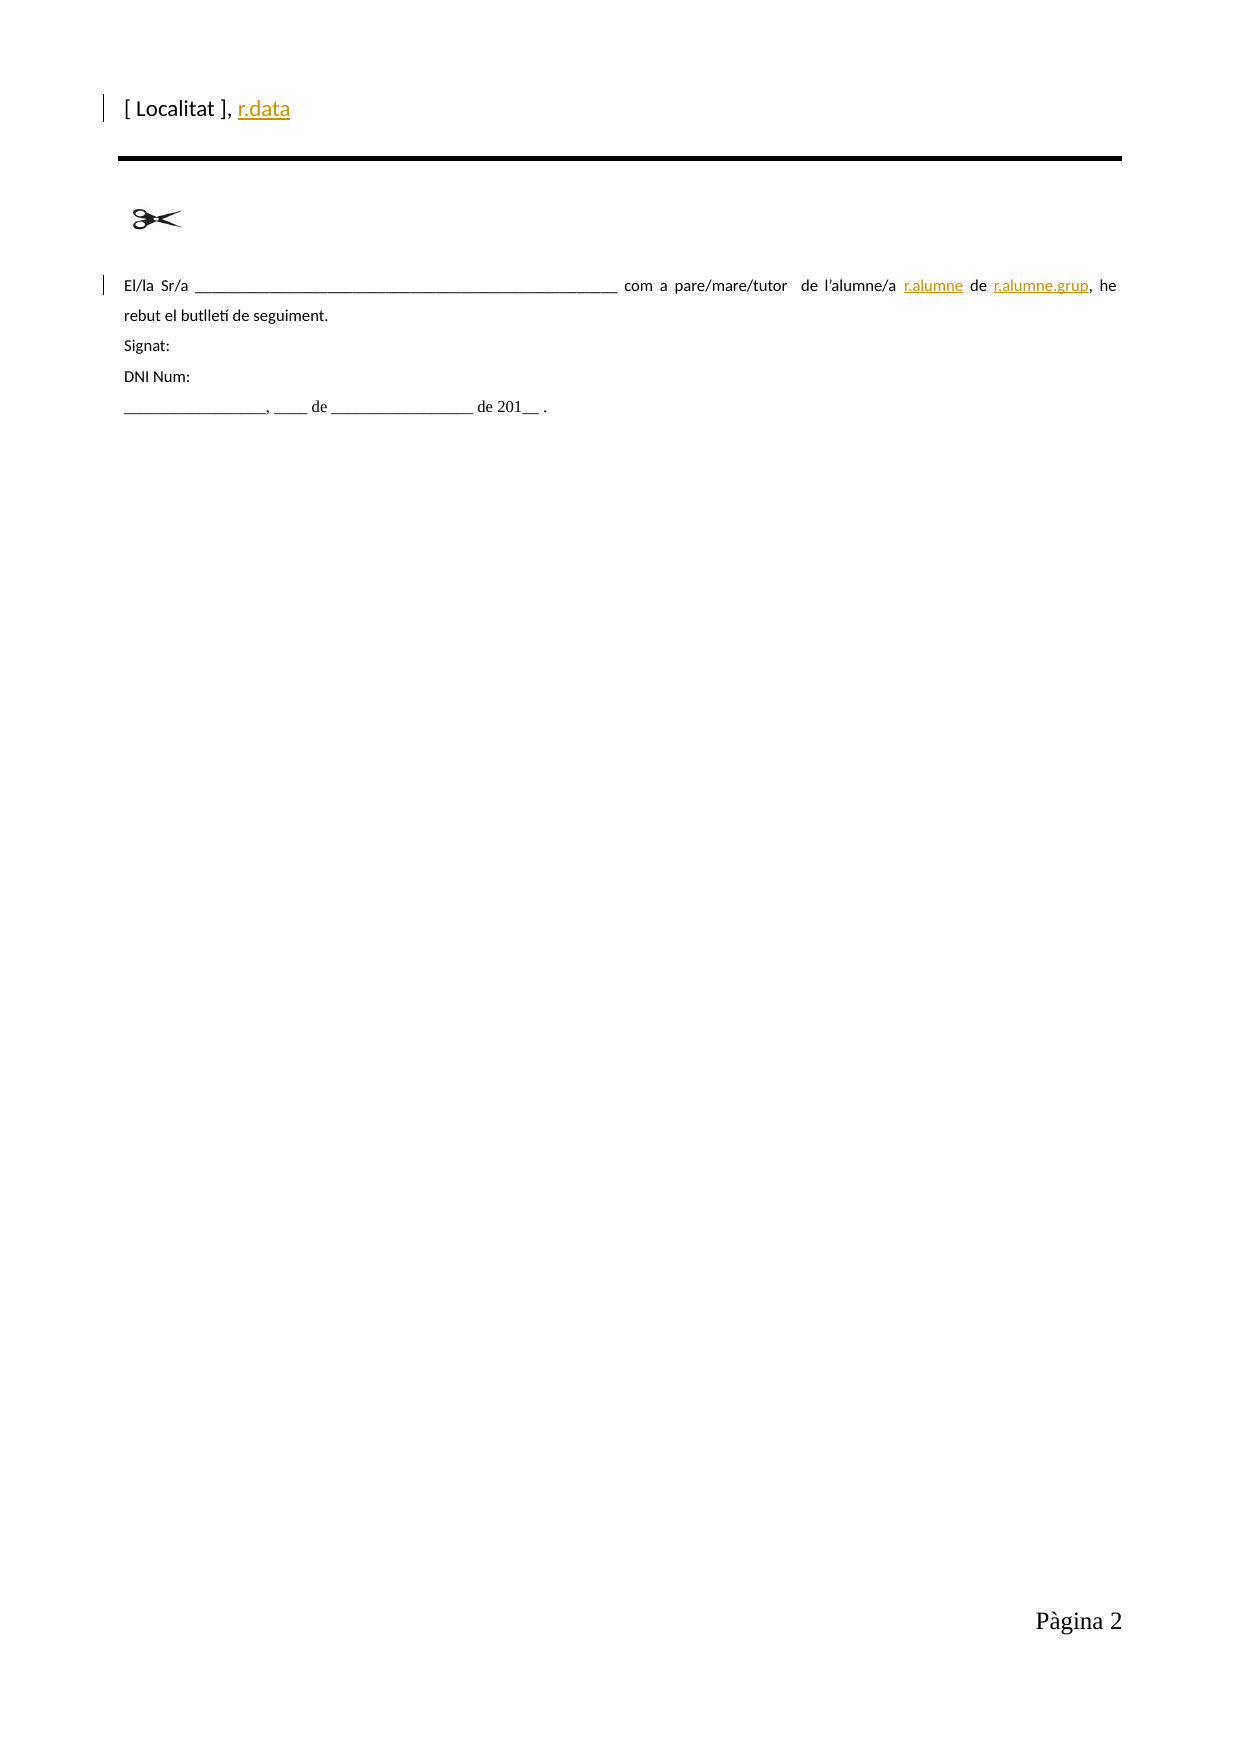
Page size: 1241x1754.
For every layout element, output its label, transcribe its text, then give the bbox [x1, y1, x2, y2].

table_header [ Localitat ], r.data [118, 89, 1122, 128]
picture [130, 206, 186, 233]
table_header El/la Sr/a ___________________________________________________ com a pare/mare/tutor de l’alumne/a r.alumne de r.alumne.grup, he rebut el butlletí de seguiment. Signat: DNI Num: _________________, ____ de _________________ de 201__ . [118, 161, 1122, 451]
